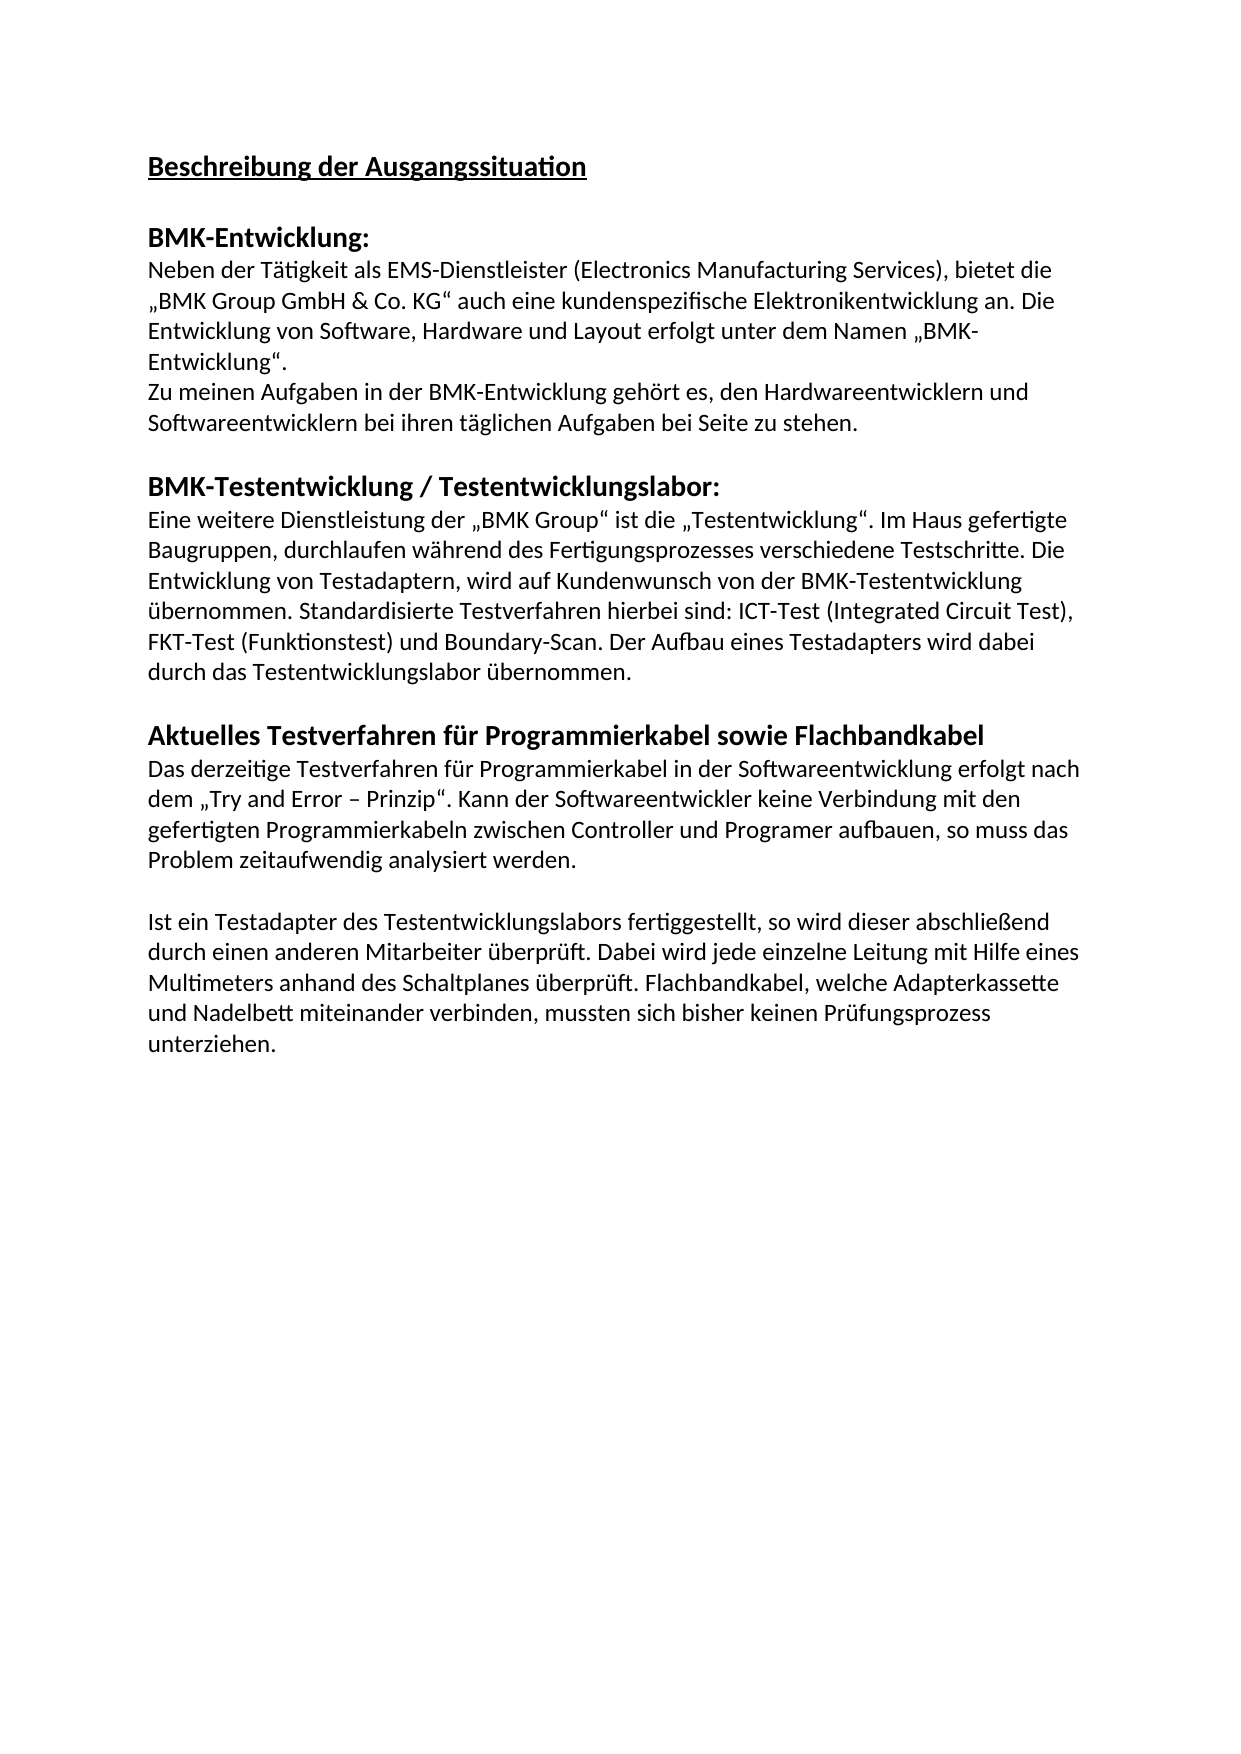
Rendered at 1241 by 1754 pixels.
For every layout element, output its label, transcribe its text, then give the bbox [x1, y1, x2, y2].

text BMK-Entwicklung: [148, 219, 1093, 254]
text Eine weitere Dienstleistung der „BMK Group“ ist die „Testentwicklung“. Im Haus gefertigte Baugruppen, durchlaufen während des Fertigungsprozesses verschiedene Testschritte. Die Entwicklung von Testadaptern, wird auf Kundenwunsch von der BMK-Testentwicklung übernommen. Standardisierte Testverfahren hierbei sind: ICT-Test (Integrated Circuit Test), FKT-Test (Funktionstest) und Boundary-Scan. Der Aufbau eines Testadapters wird dabei durch das Testentwicklungslabor übernommen. [148, 504, 1093, 687]
text Beschreibung der Ausgangssituation [148, 148, 1093, 183]
text Neben der Tätigkeit als EMS-Dienstleister (Electronics Manufacturing Services), bietet die „BMK Group GmbH & Co. KG“ auch eine kundenspezifische Elektronikentwicklung an. Die Entwicklung von Software, Hardware und Layout erfolgt unter dem Namen „BMK-Entwicklung“. [148, 254, 1093, 377]
text Das derzeitige Testverfahren für Programmierkabel in der Softwareentwicklung erfolgt nach dem „Try and Error – Prinzip“. Kann der Softwareentwickler keine Verbindung mit den gefertigten Programmierkabeln zwischen Controller und Programer aufbauen, so muss das Problem zeitaufwendig analysiert werden. [148, 753, 1093, 875]
text Zu meinen Aufgaben in der BMK-Entwicklung gehört es, den Hardwareentwicklern und Softwareentwicklern bei ihren täglichen Aufgaben bei Seite zu stehen. [148, 377, 1093, 438]
text BMK-Testentwicklung / Testentwicklungslabor: [148, 468, 1093, 504]
text Ist ein Testadapter des Testentwicklungslabors fertiggestellt, so wird dieser abschließend durch einen anderen Mitarbeiter überprüft. Dabei wird jede einzelne Leitung mit Hilfe eines Multimeters anhand des Schaltplanes überprüft. Flachbandkabel, welche Adapterkassette und Nadelbett miteinander verbinden, mussten sich bisher keinen Prüfungsprozess unterziehen. [148, 906, 1093, 1058]
text Aktuelles Testverfahren für Programmierkabel sowie Flachbandkabel [148, 717, 1093, 753]
